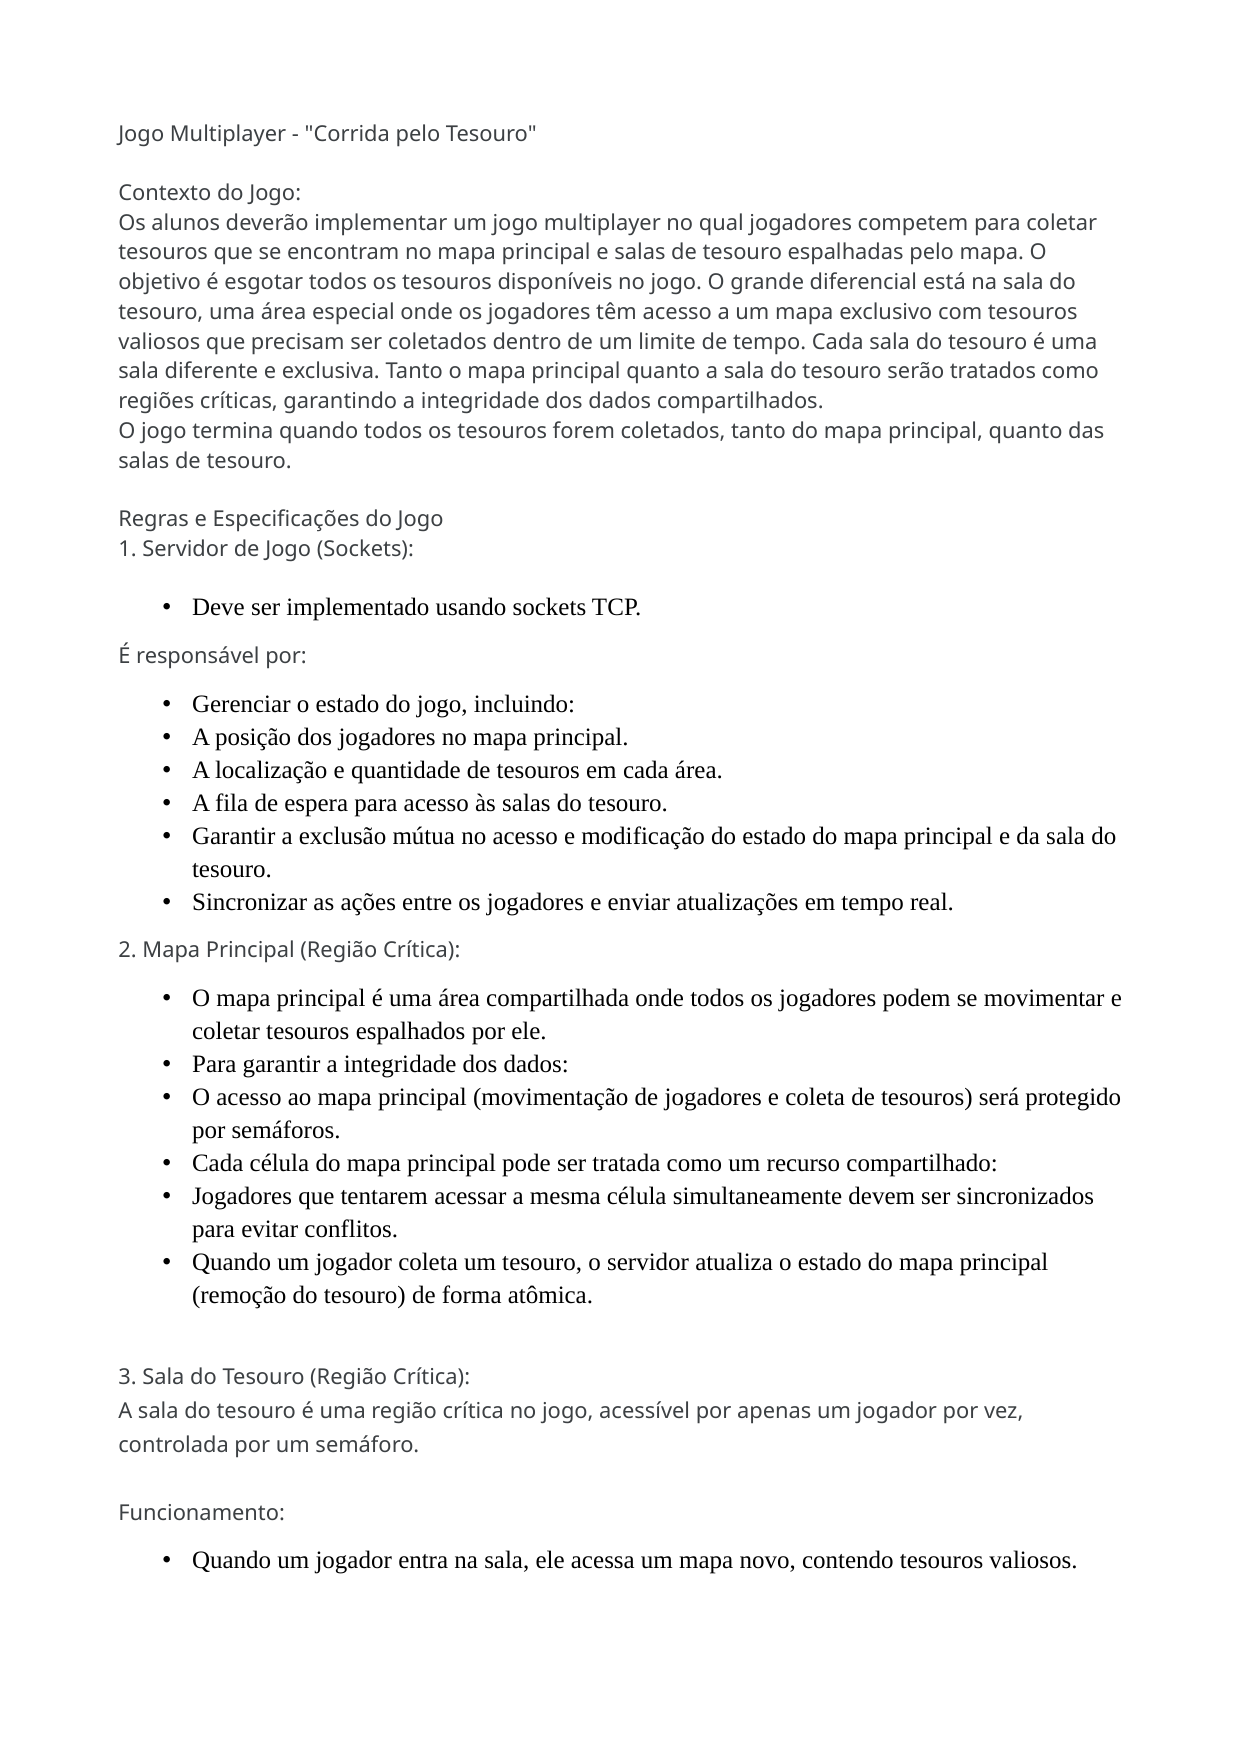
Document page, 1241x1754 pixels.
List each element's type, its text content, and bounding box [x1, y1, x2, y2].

list O mapa principal é uma área compartilhada onde todos os jogadores podem se movimentar e coletar tesouros espalhados por ele. [162, 983, 1122, 1045]
list Cada célula do mapa principal pode ser tratada como um recurso compartilhado: [162, 1148, 1122, 1177]
list Gerenciar o estado do jogo, incluindo: [162, 689, 1122, 717]
list Quando um jogador coleta um tesouro, o servidor atualiza o estado do mapa principal (remoção do tesouro) de forma atômica. [162, 1247, 1122, 1309]
list A fila de espera para acesso às salas do tesouro. [162, 788, 1122, 817]
list Jogadores que tentarem acessar a mesma célula simultaneamente devem ser sincronizados para evitar conflitos. [162, 1181, 1122, 1243]
text Jogo Multiplayer - "Corrida pelo Tesouro" Contexto do Jogo: Os alunos deverão implementar um jogo multiplayer no qual jogadores competem para coletar tesouros que se encontram no mapa principal e salas de tesouro espalhadas pelo mapa. O objetivo é esgotar todos os tesouros disponíveis no jogo. O grande diferencial está na sala do tesouro, uma área especial onde os jogadores têm acesso a um mapa exclusivo com tesouros valiosos que precisam ser coletados dentro de um limite de tempo. Cada sala do tesouro é uma sala diferente e exclusiva. Tanto o mapa principal quanto a sala do tesouro serão tratados como regiões críticas, garantindo a integridade dos dados compartilhados. O jogo termina quando todos os tesouros forem coletados, tanto do mapa principal, quanto das salas de tesouro. Regras e Especificações do Jogo 1. Servidor de Jogo (Sockets): [118, 118, 1122, 563]
list Quando um jogador entra na sala, ele acessa um mapa novo, contendo tesouros valiosos. [162, 1545, 1122, 1574]
list Deve ser implementado usando sockets TCP. [162, 592, 1122, 621]
text É responsável por: [118, 640, 1122, 670]
list A localização e quantidade de tesouros em cada área. [162, 755, 1122, 783]
list Garantir a exclusão mútua no acesso e modificação do estado do mapa principal e da sala do tesouro. [162, 821, 1122, 883]
list A posição dos jogadores no mapa principal. [162, 722, 1122, 751]
list O acesso ao mapa principal (movimentação de jogadores e coleta de tesouros) será protegido por semáforos. [162, 1082, 1122, 1144]
list Para garantir a integridade dos dados: [162, 1049, 1122, 1078]
text 2. Mapa Principal (Região Crítica): [118, 934, 1122, 964]
list Sincronizar as ações entre os jogadores e enviar atualizações em tempo real. [162, 887, 1122, 916]
text 3. Sala do Tesouro (Região Crítica): A sala do tesouro é uma região crítica no jogo, acessível por apenas um jogador por vez, controlada por um semáforo. Funcionamento: [118, 1328, 1122, 1526]
